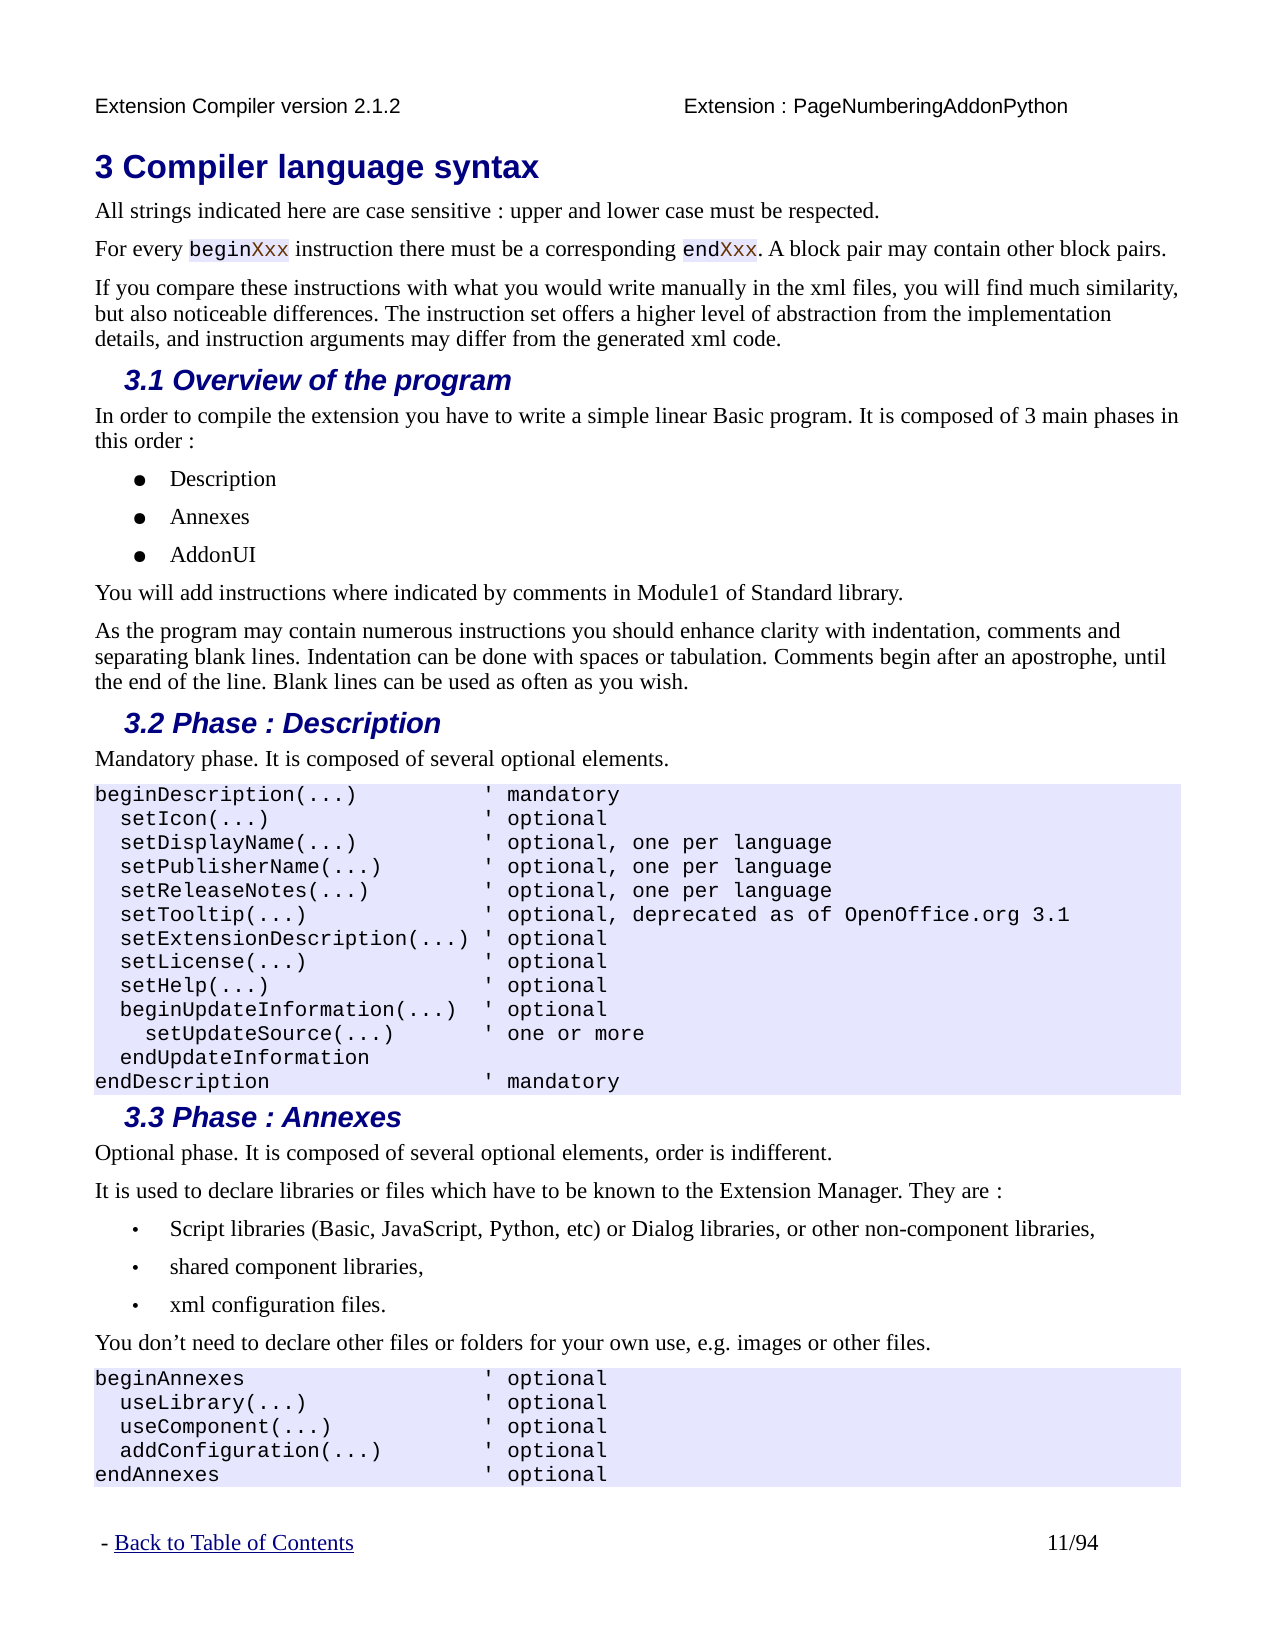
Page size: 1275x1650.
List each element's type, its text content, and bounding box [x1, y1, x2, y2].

text endUpdateInformation [94, 1047, 1181, 1071]
subtitle Compiler language syntax [94, 147, 1181, 185]
text beginAnnexes ' optional [94, 1368, 1181, 1392]
text As the program may contain numerous instructions you should enhance clarity with indentation, comments and separating blank lines. Indentation can be done with spaces or tabulation. Comments begin after an apostrophe, until the end of the line. Blank lines can be used as often as you wish. [94, 618, 1181, 695]
text setLicense(...) ' optional [94, 951, 1181, 975]
subtitle Overview of the program [124, 364, 1181, 397]
text setExtensionDescription(...) ' optional [94, 927, 1181, 951]
text For every beginXxx instruction there must be a corresponding endXxx. A block pair may contain other block pairs. [94, 236, 1181, 262]
list Annexes [132, 504, 1181, 529]
text setUpdateSource(...) ' one or more [94, 1023, 1181, 1047]
list Script libraries (Basic, JavaScript, Python, etc) or Dialog libraries, or other non-component libraries, [132, 1216, 1181, 1241]
text useComponent(...) ' optional [94, 1416, 1181, 1439]
text endAnnexes ' optional [94, 1463, 1181, 1487]
text setHelp(...) ' optional [94, 975, 1181, 999]
text useLibrary(...) ' optional [94, 1392, 1181, 1416]
subtitle Phase : Annexes [124, 1101, 1181, 1133]
text beginDescription(...) ' mandatory [94, 784, 1181, 808]
subtitle Phase : Description [124, 707, 1181, 740]
text If you compare these instructions with what you would write manually in the xml files, you will find much similarity, but also noticeable differences. The instruction set offers a higher level of abstraction from the implementation details, and instruction arguments may differ from the generated xml code. [94, 275, 1181, 352]
text You will add instructions where indicated by comments in Module1 of Standard library. [94, 580, 1181, 606]
text All strings indicated here are case sensitive : upper and lower case must be respected. [94, 197, 1181, 223]
text setPublisherName(...) ' optional, one per language [94, 856, 1181, 879]
text You don’t need to declare other files or folders for your own use, e.g. images or other files. [94, 1329, 1181, 1355]
text Optional phase. It is composed of several optional elements, order is indifferent. [94, 1139, 1181, 1165]
text setTooltip(...) ' optional, deprecated as of OpenOffice.org 3.1 [94, 903, 1181, 927]
text endDescription ' mandatory [94, 1071, 1181, 1095]
list Description [132, 466, 1181, 492]
text setDisplayName(...) ' optional, one per language [94, 832, 1181, 856]
list shared component libraries, [132, 1253, 1181, 1279]
text In order to compile the extension you have to write a simple linear Basic program. It is composed of 3 main phases in this order : [94, 402, 1181, 453]
list AddonUI [132, 542, 1181, 568]
text beginUpdateInformation(...) ' optional [94, 999, 1181, 1023]
text Mandatory phase. It is composed of several optional elements. [94, 746, 1181, 771]
list xml configuration files. [132, 1292, 1181, 1317]
text It is used to declare libraries or files which have to be known to the Extension Manager. They are : [94, 1177, 1181, 1203]
text setReleaseNotes(...) ' optional, one per language [94, 879, 1181, 903]
text setIcon(...) ' optional [94, 808, 1181, 832]
text addConfiguration(...) ' optional [94, 1439, 1181, 1463]
